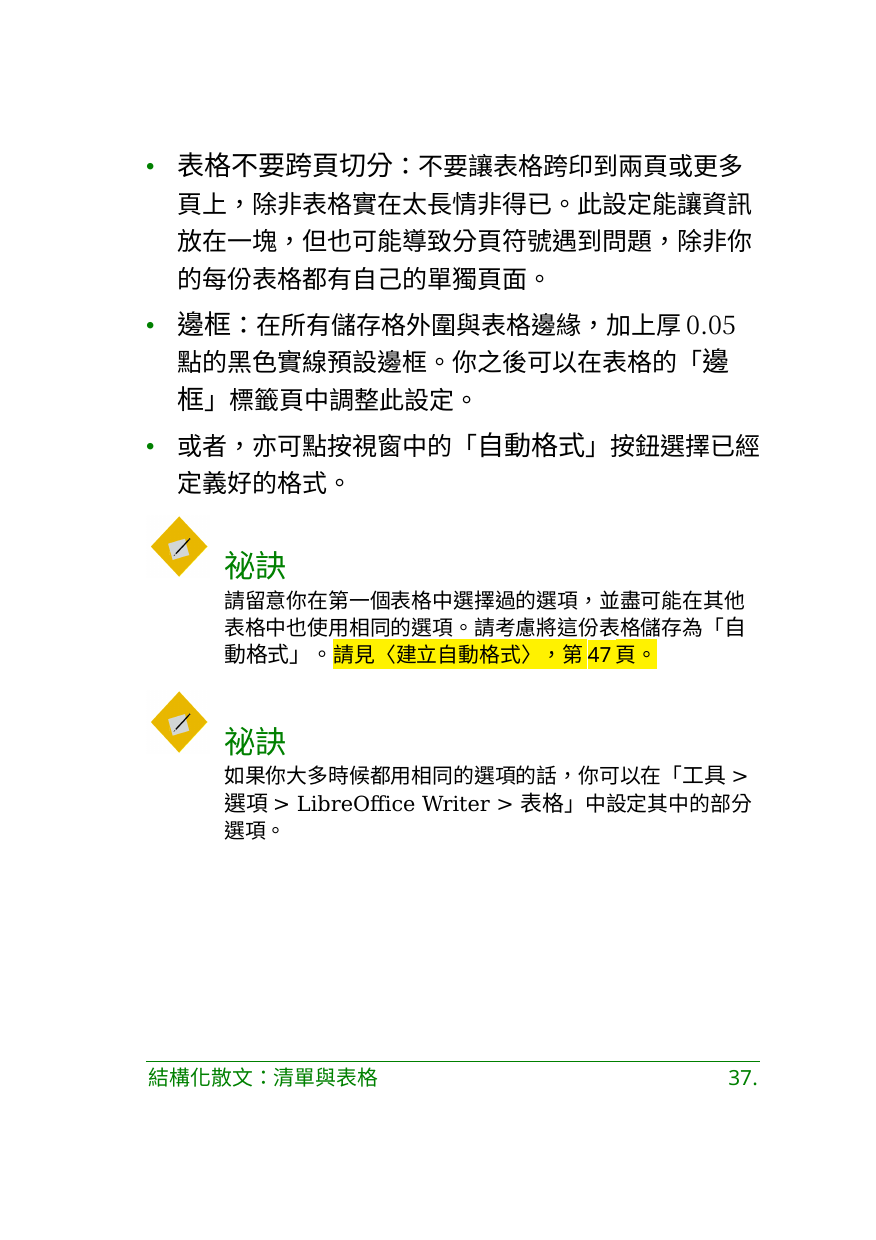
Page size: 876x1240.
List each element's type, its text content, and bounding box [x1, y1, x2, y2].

text 如果你大多時候都用相同的選項的話，你可以在「工具 > 選項 > LibreOffice Writer > 表格」中設定其中的部分選項。 [224, 762, 760, 843]
picture [146, 515, 210, 578]
text 請留意你在第一個表格中選擇過的選項，並盡可能在其他表格中也使用相同的選項。請考慮將這份表格儲存為「自動格式」。請見〈建立自動格式〉，第47頁。 [224, 587, 760, 668]
list 祕訣 [146, 514, 760, 587]
list 邊框：在所有儲存格外圍與表格邊緣，加上厚0.05點的黑色實線預設邊框。你之後可以在表格的「邊框」標籤頁中調整此設定。 [146, 304, 760, 417]
list 祕訣 [146, 690, 760, 762]
list 或者，亦可點按視窗中的「自動格式」按鈕選擇已經定義好的格式。 [146, 425, 760, 500]
picture [146, 690, 210, 754]
list 表格不要跨頁切分：不要讓表格跨印到兩頁或更多頁上，除非表格實在太長情非得已。此設定能讓資訊放在一塊，但也可能導致分頁符號遇到問題，除非你的每份表格都有自己的單獨頁面。 [146, 146, 760, 296]
